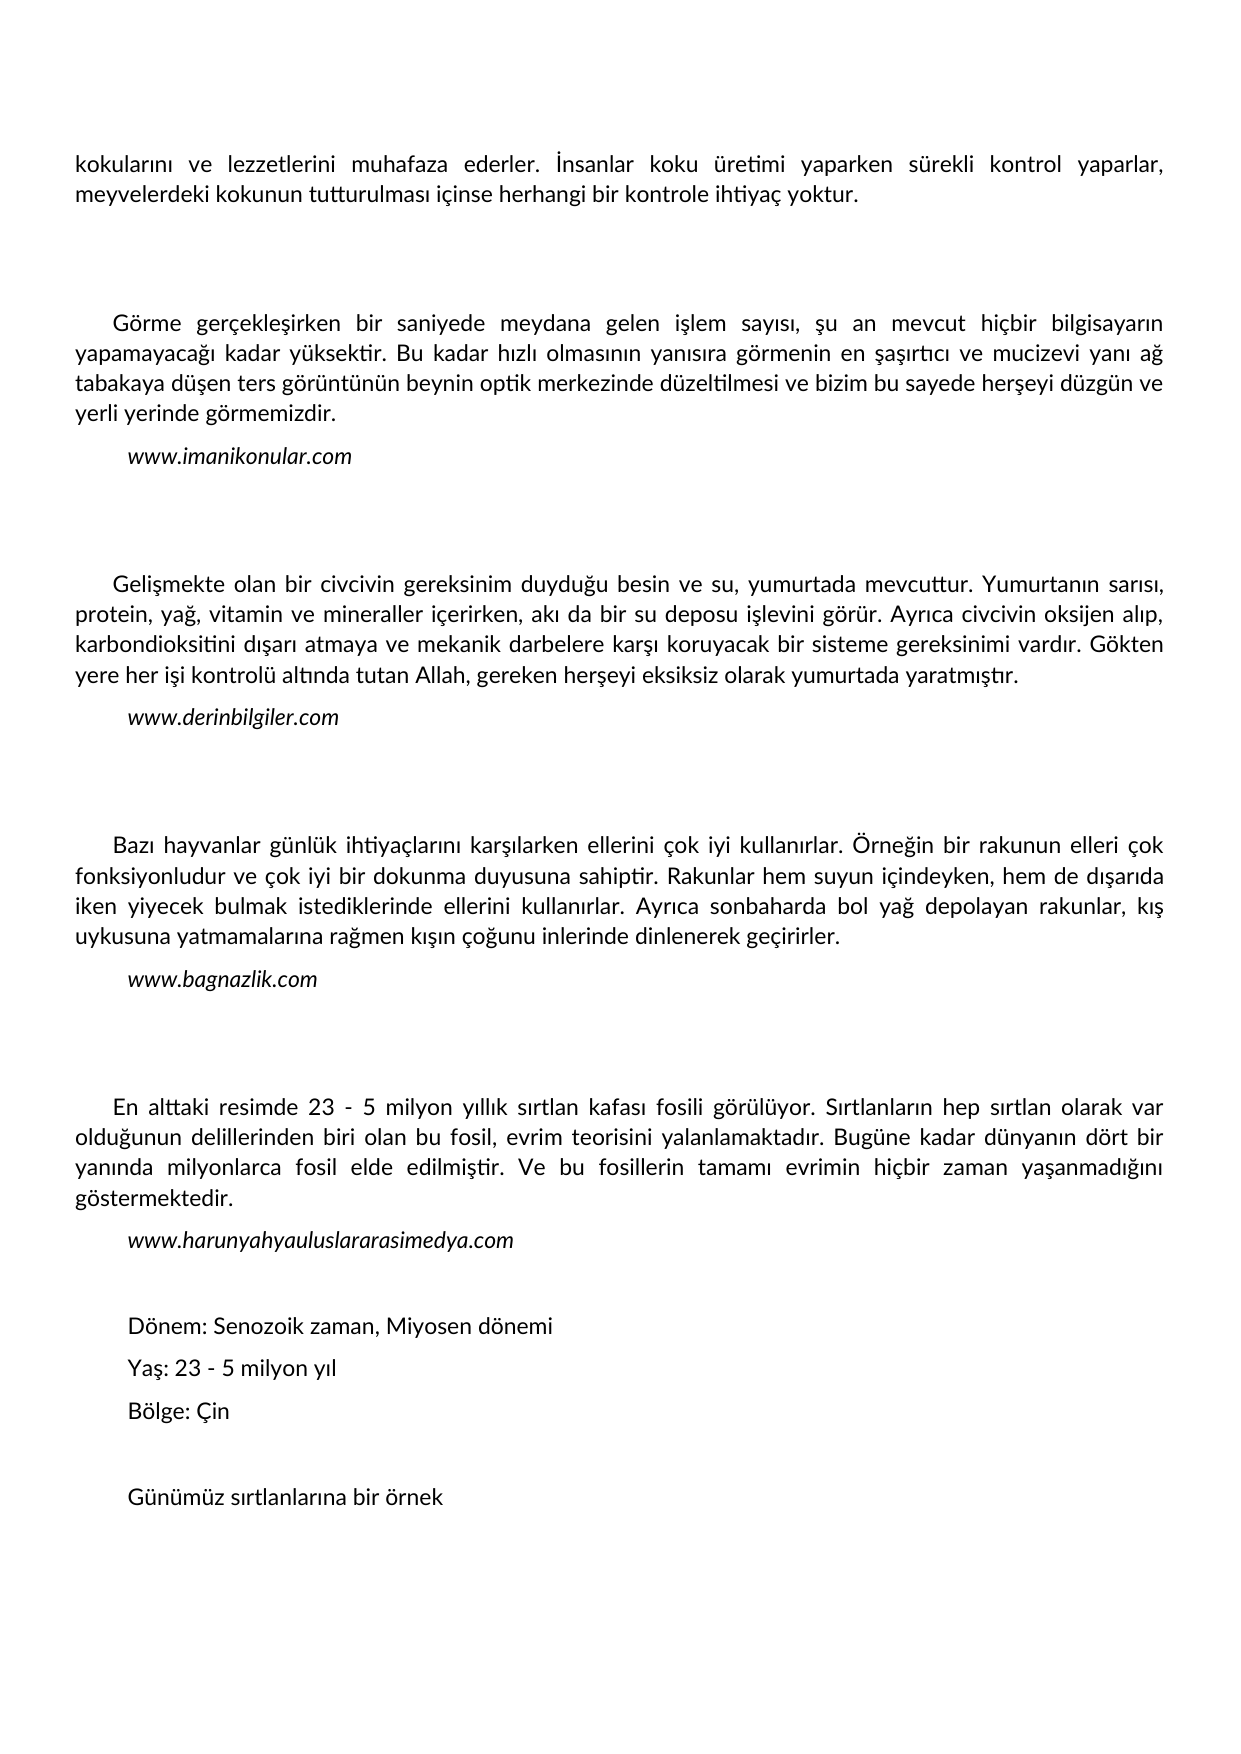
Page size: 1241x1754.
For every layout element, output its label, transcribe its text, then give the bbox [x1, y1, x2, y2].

text www.derinbilgiler.com [127, 703, 1143, 731]
text Gelişmekte olan bir civcivin gereksinim duyduğu besin ve su, yumurtada mevcuttur. Yumurtanın sarısı, protein, yağ, vitamin ve mineraller içerirken, akı da bir su deposu işlevini görür. Ayrıca civcivin oksijen alıp, karbondioksitini dışarı atmaya ve mekanik darbelere karşı koruyacak bir sisteme gereksinimi vardır. Gökten yere her işi kontrolü altında tutan Allah, gereken herşeyi eksiksiz olarak yumurtada yaratmıştır. [75, 570, 1165, 688]
text kokularını ve lezzetlerini muhafaza ederler. İnsanlar koku üretimi yaparken sürekli kontrol yaparlar, meyvelerdeki kokunun tutturulması içinse herhangi bir kontrole ihtiyaç yoktur. [75, 150, 1165, 208]
text www.harunyahyauluslararasimedya.com [127, 1226, 1143, 1253]
text Yaş: 23 - 5 milyon yıl [127, 1354, 1143, 1382]
text Dönem: Senozoik zaman, Miyosen dönemi [127, 1311, 1143, 1339]
text Bazı hayvanlar günlük ihtiyaçlarını karşılarken ellerini çok iyi kullanırlar. Örneğin bir rakunun elleri çok fonksiyonludur ve çok iyi bir dokunma duyusuna sahiptir. Rakunlar hem suyun içindeyken, hem de dışarıda iken yiyecek bulmak istediklerinde ellerini kullanırlar. Ayrıca sonbaharda bol yağ depolayan rakunlar, kış uykusuna yatmamalarına rağmen kışın çoğunu inlerinde dinlenerek geçirirler. [75, 831, 1165, 949]
text www.imanikonular.com [127, 442, 1143, 469]
text En alttaki resimde 23 - 5 milyon yıllık sırtlan kafası fosili görülüyor. Sırtlanların hep sırtlan olarak var olduğunun delillerinden biri olan bu fosil, evrim teorisini yalanlamaktadır. Bugüne kadar dünyanın dört bir yanında milyonlarca fosil elde edilmiştir. Ve bu fosillerin tamamı evrimin hiçbir zaman yaşanmadığını göstermektedir. [75, 1093, 1165, 1211]
text Bölge: Çin [127, 1397, 1143, 1424]
text www.bagnazlik.com [127, 964, 1143, 992]
text Günümüz sırtlanlarına bir örnek [127, 1482, 1143, 1510]
text Görme gerçekleşirken bir saniyede meydana gelen işlem sayısı, şu an mevcut hiçbir bilgisayarın yapamayacağı kadar yüksektir. Bu kadar hızlı olmasının yanısıra görmenin en şaşırtıcı ve mucizevi yanı ağ tabakaya düşen ters görüntünün beynin optik merkezinde düzeltilmesi ve bizim bu sayede herşeyi düzgün ve yerli yerinde görmemizdir. [75, 308, 1165, 426]
